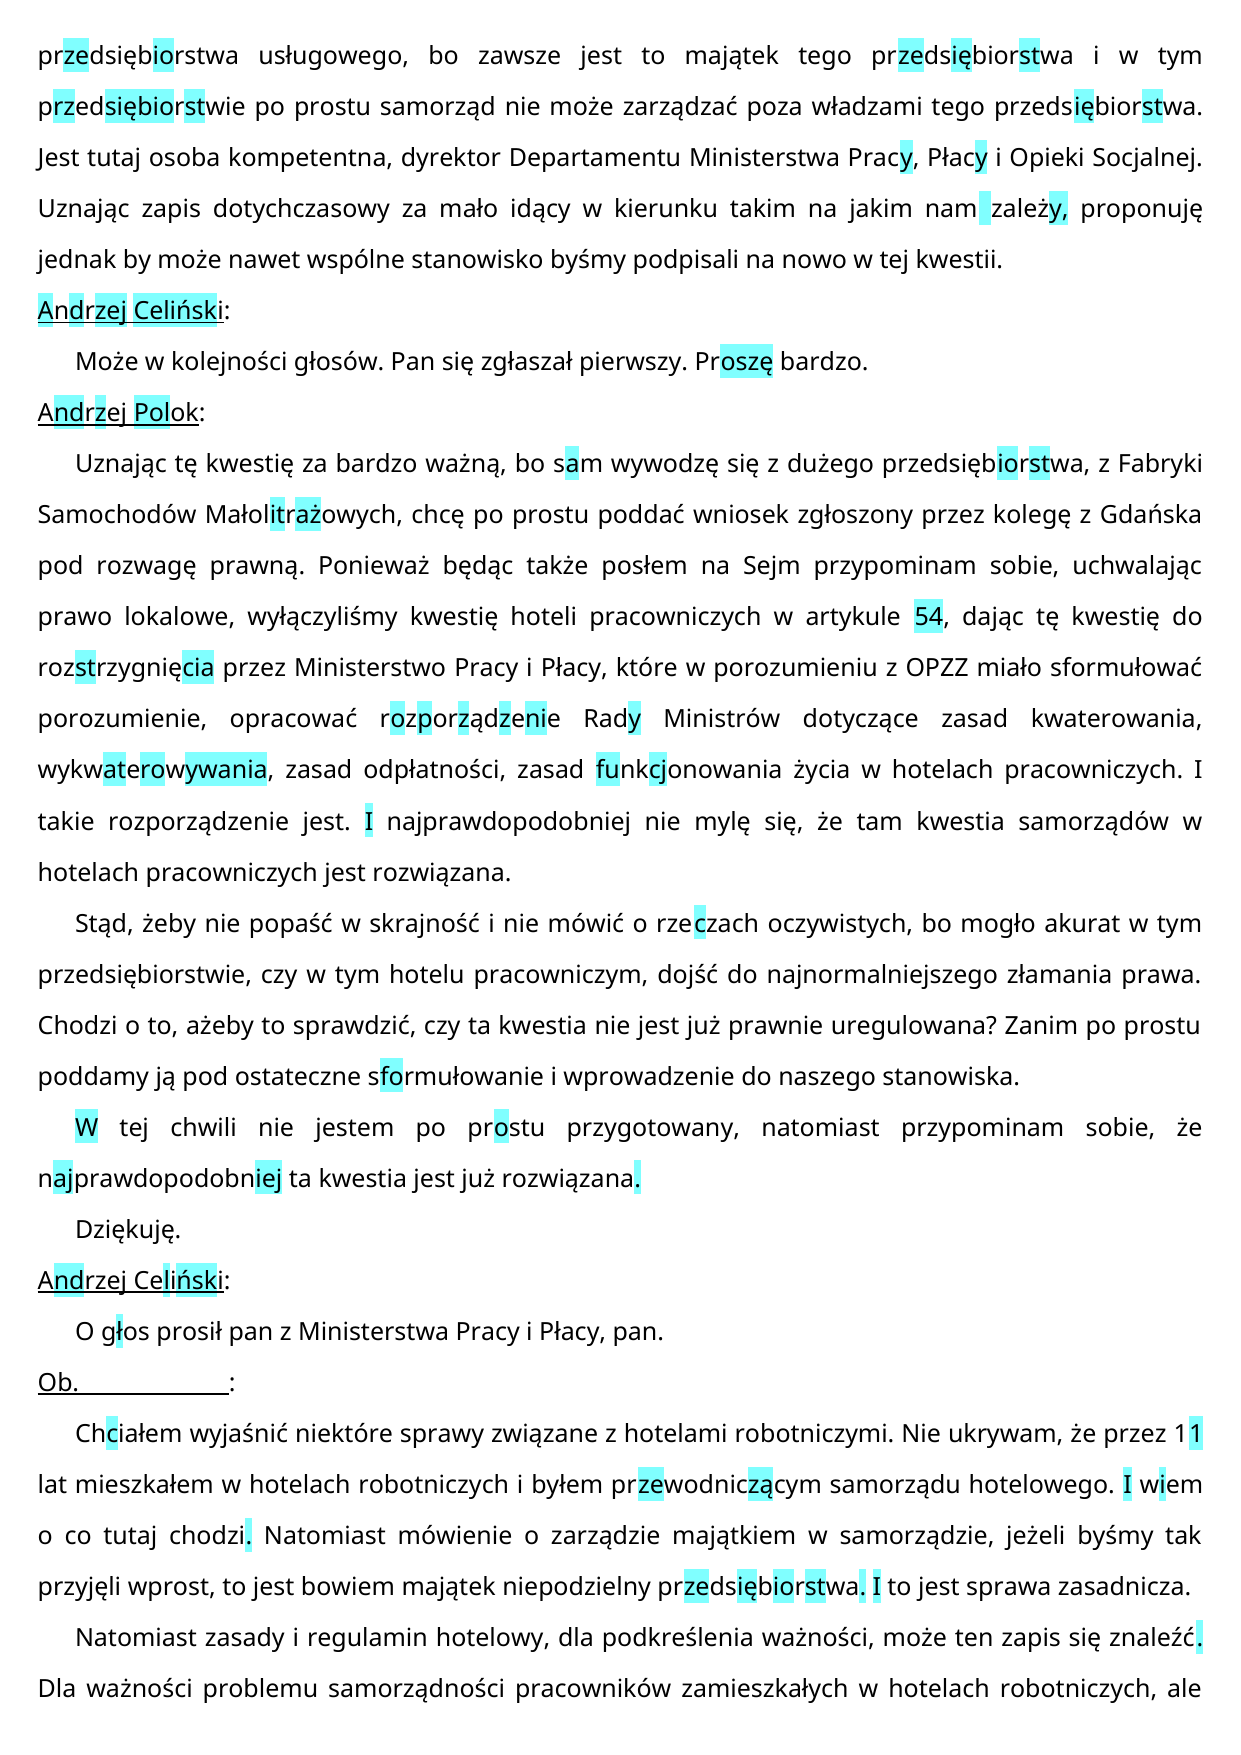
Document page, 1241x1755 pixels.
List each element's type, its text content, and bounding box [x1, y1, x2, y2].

text Andrzej Polok: [37, 395, 1203, 429]
text Ob. : [37, 1364, 1203, 1399]
text Chciałem wyjaśnić niektóre sprawy związane z hotelami robotniczymi. Nie ukrywam, że przez 11 lat mieszkałem w hotelach robotniczych i byłem przewodniczącym samorządu hotelowego. I wiem o co tutaj chodzi. Natomiast mówienie o zarządzie majątkiem w samorządzie, jeżeli byśmy tak przyjęli wprost, to jest bowiem majątek niepodzielny przedsiębiorstwa. I to jest sprawa zasadnicza. [37, 1416, 1203, 1603]
text przedsiębiorstwa usługowego, bo zawsze jest to majątek tego przedsiębiorstwa i w tym przedsiębiorstwie po prostu samorząd nie może zarządzać poza władzami tego przedsiębiorstwa. Jest tutaj osoba kompetentna, dyrektor Departamentu Ministerstwa Pracy, Płacy i Opieki Socjalnej. Uznając zapis dotychczasowy za mało idący w kierunku takim na jakim nam zależy, proponuję jednak by może nawet wspólne stanowisko byśmy podpisali na nowo w tej kwestii. [37, 37, 1203, 276]
text Andrzej Celiński: [37, 293, 1203, 327]
text W tej chwili nie jestem po prostu przygotowany, natomiast przypominam sobie, że najprawdopodobniej ta kwestia jest już rozwiązana. [37, 1109, 1203, 1194]
text Może w kolejności głosów. Pan się zgłaszał pierwszy. Proszę bardzo. [37, 344, 1203, 378]
text O głos prosił pan z Ministerstwa Pracy i Płacy, pan. [37, 1313, 1203, 1348]
text Natomiast zasady i regulamin hotelowy, dla podkreślenia ważności, może ten zapis się znaleźć. Dla ważności problemu samorządności pracowników zamieszkałych w hotelach robotniczych, ale [37, 1620, 1203, 1705]
text Stąd, żeby nie popaść w skrajność i nie mówić o rzeczach oczywistych, bo mogło akurat w tym przedsiębiorstwie, czy w tym hotelu pracowniczym, dojść do najnormalniejszego złamania prawa. Chodzi o to, ażeby to sprawdzić, czy ta kwestia nie jest już prawnie uregulowana? Zanim po prostu poddamy ją pod ostateczne sformułowanie i wprowadzenie do naszego stanowiska. [37, 905, 1203, 1092]
text Dziękuję. [37, 1211, 1203, 1246]
text Andrzej Celiński: [37, 1262, 1203, 1297]
text Uznając tę kwestię za bardzo ważną, bo sam wywodzę się z dużego przedsiębiorstwa, z Fabryki Samochodów Małolitrażowych, chcę po prostu poddać wniosek zgłoszony przez kolegę z Gdańska pod rozwagę prawną. Ponieważ będąc także posłem na Sejm przypominam sobie, uchwalając prawo lokalowe, wyłączyliśmy kwestię hoteli pracowniczych w artykule 54, dając tę kwestię do rozstrzygnięcia przez Ministerstwo Pracy i Płacy, które w porozumieniu z OPZZ miało sformułować porozumienie, opracować rozporządzenie Rady Ministrów dotyczące zasad kwaterowania, wykwaterowywania, zasad odpłatności, zasad funkcjonowania życia w hotelach pracowniczych. I takie rozporządzenie jest. I najprawdopodobniej nie mylę się, że tam kwestia samorządów w hotelach pracowniczych jest rozwiązana. [37, 446, 1203, 888]
